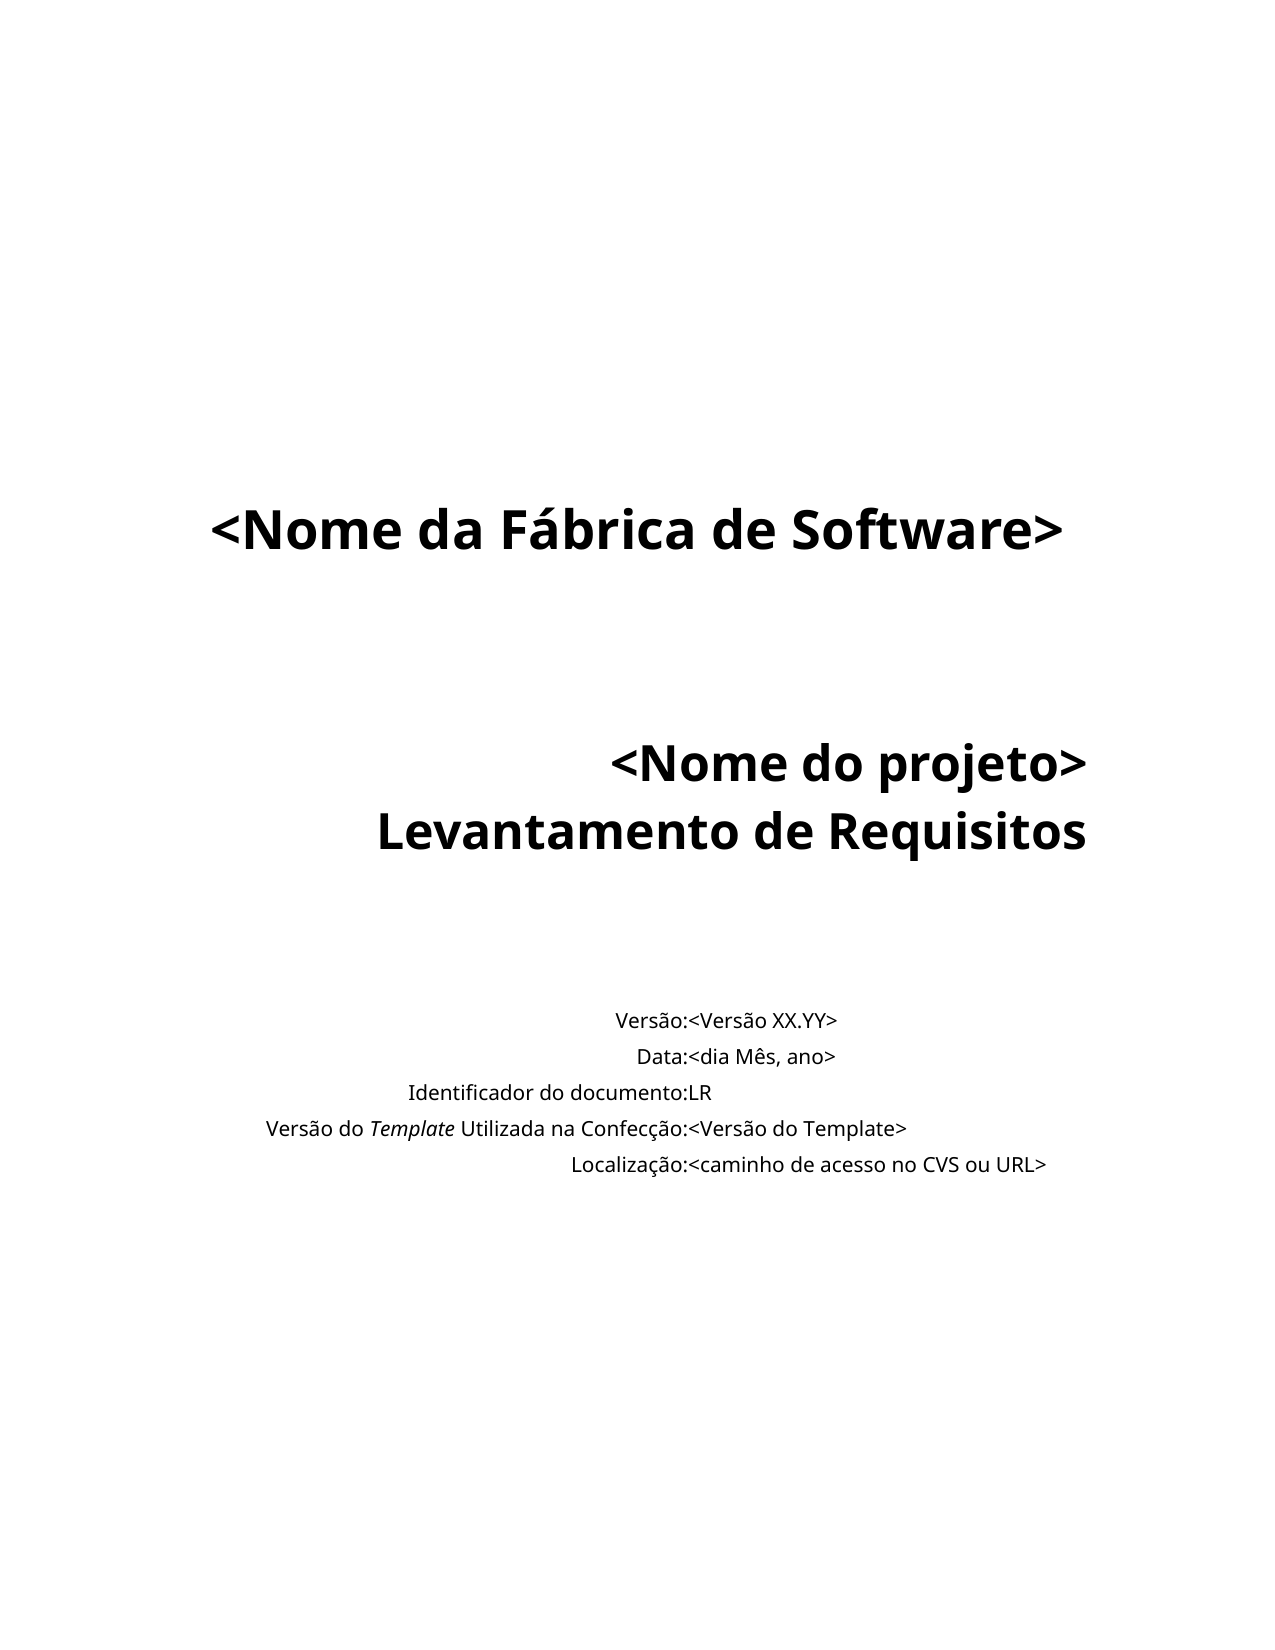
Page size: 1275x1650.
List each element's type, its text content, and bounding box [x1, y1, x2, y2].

table_cell LR [688, 1078, 1087, 1114]
table_cell <Versão do Template> [688, 1114, 1087, 1150]
text Levantamento de Requisitos [187, 796, 1087, 864]
text <Nome do projeto> [187, 728, 1087, 796]
table_cell Identificador do documento: [224, 1078, 688, 1114]
table_cell Versão do Template Utilizada na Confecção: [224, 1114, 688, 1150]
table_cell <caminho de acesso no CVS ou URL> [688, 1150, 1087, 1186]
table_cell Localização: [224, 1150, 688, 1186]
table_cell <dia Mês, ano> [688, 1042, 1087, 1078]
table_header Versão: [224, 1006, 688, 1042]
table_cell Data: [224, 1042, 688, 1078]
table_header <Versão XX.YY> [688, 1006, 1087, 1042]
text <Nome da Fábrica de Software> [187, 491, 1087, 565]
